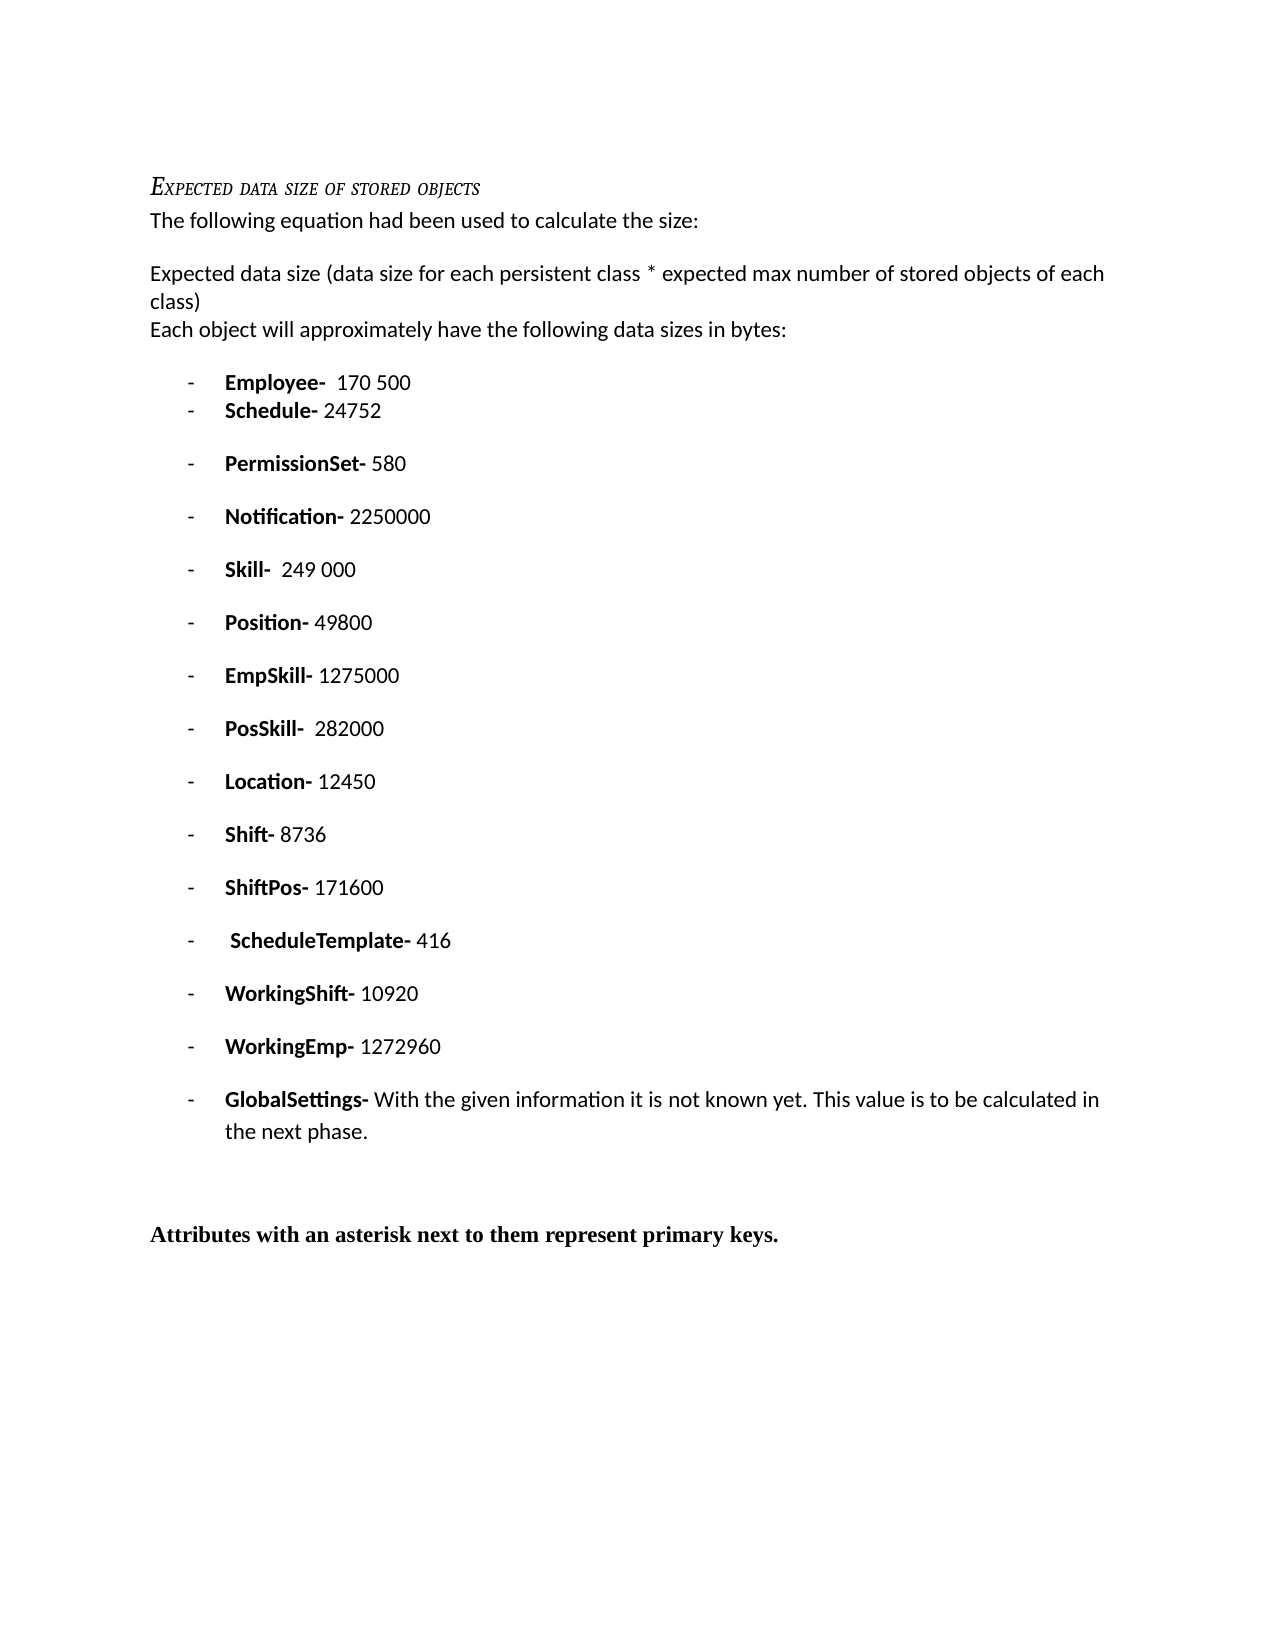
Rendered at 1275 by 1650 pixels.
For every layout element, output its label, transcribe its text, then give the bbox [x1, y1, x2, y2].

list Notification- 2250000 [187, 502, 1125, 530]
text The following equation had been used to calculate the size: [150, 206, 1125, 234]
list ScheduleTemplate- 416 [187, 926, 1125, 954]
list ShiftPos- 171600 [187, 873, 1125, 901]
text Attributes with an asterisk next to them represent primary keys. [150, 1222, 1125, 1248]
list Employee- 170 500 [187, 368, 1125, 396]
list Position- 49800 [187, 608, 1125, 636]
text Expected data size (data size for each persistent class * expected max number of stored objects of each class) [150, 259, 1125, 315]
list Shift- 8736 [187, 820, 1125, 848]
list PermissionSet- 580 [187, 449, 1125, 477]
list Location- 12450 [187, 767, 1125, 795]
list EmpSkill- 1275000 [187, 661, 1125, 689]
list Skill- 249 000 [187, 555, 1125, 583]
list WorkingShift- 10920 [187, 979, 1125, 1007]
list Schedule- 24752 [187, 396, 1125, 424]
subtitle Expected data size of stored objects [150, 171, 1125, 202]
list PosSkill- 282000 [187, 714, 1125, 742]
text Each object will approximately have the following data sizes in bytes: [150, 315, 1125, 343]
list WorkingEmp- 1272960 [187, 1032, 1125, 1060]
list GlobalSettings- With the given information it is not known yet. This value is to be calculated in the next phase. [187, 1085, 1125, 1146]
